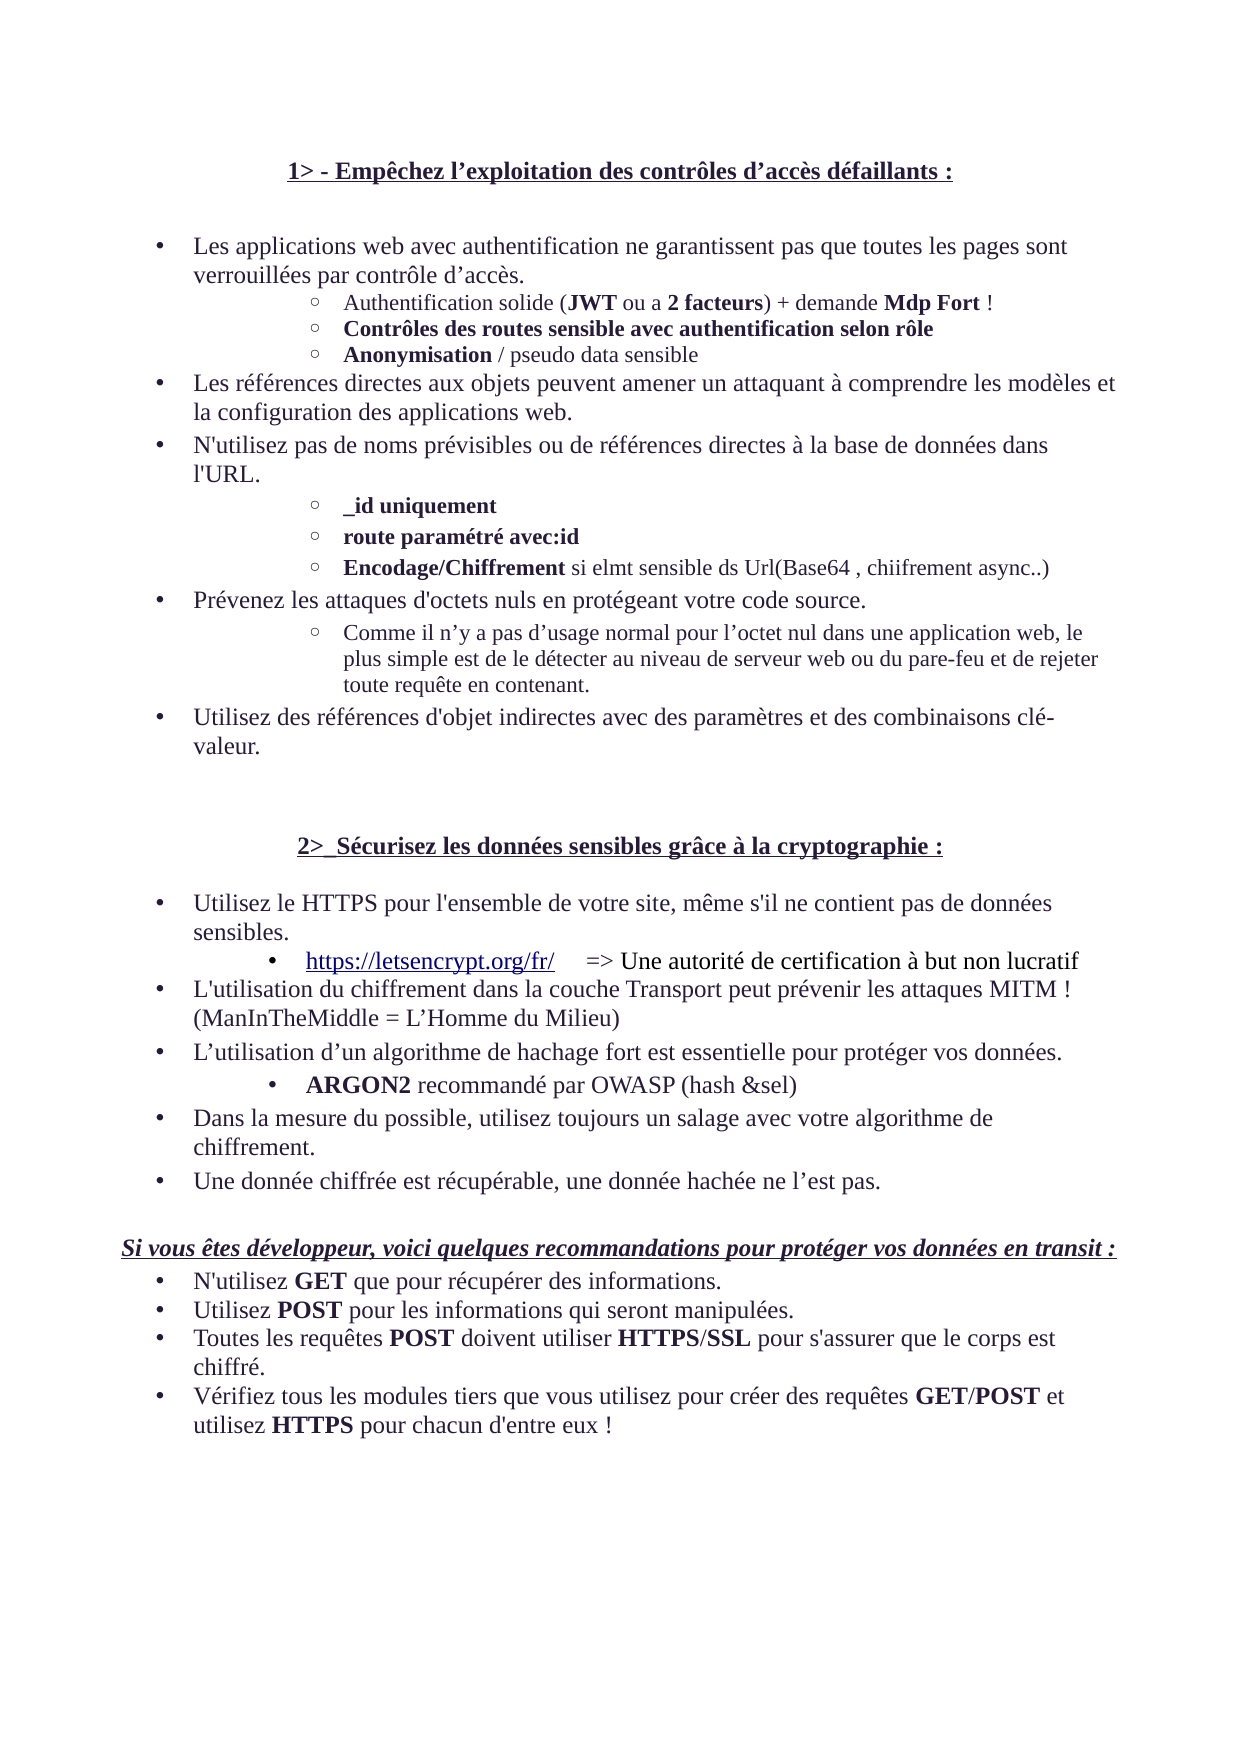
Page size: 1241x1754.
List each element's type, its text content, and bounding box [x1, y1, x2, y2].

list https://letsencrypt.org/fr/ => Une autorité de certification à but non lucratif [268, 946, 1122, 974]
list Anonymisation / pseudo data sensible [306, 341, 1122, 368]
list Vérifiez tous les modules tiers que vous utilisez pour créer des requêtes GET/POST et utilisez HTTPS pour chacun d'entre eux ! [156, 1381, 1122, 1438]
list Prévenez les attaques d'octets nuls en protégeant votre code source. [156, 585, 1122, 614]
list Encodage/Chiffrement si elmt sensible ds Url(Base64 , chiifrement async..) [306, 554, 1122, 581]
list ARGON2 recommandé par OWASP (hash &sel) [268, 1070, 1122, 1099]
list _id uniquement [306, 492, 1122, 518]
text 1> - Empêchez l’exploitation des contrôles d’accès défaillants : [118, 156, 1122, 184]
list Contrôles des routes sensible avec authentification selon rôle [306, 315, 1122, 341]
list N'utilisez GET que pour récupérer des informations. [156, 1266, 1122, 1295]
list Toutes les requêtes POST doivent utiliser HTTPS/SSL pour s'assurer que le corps est chiffré. [156, 1323, 1122, 1381]
list Comme il n’y a pas d’usage normal pour l’octet nul dans une application web, le plus simple est de le détecter au niveau de serveur web ou du pare-feu et de rejeter toute requête en contenant. [306, 619, 1122, 698]
text Si vous êtes développeur, voici quelques recommandations pour protéger vos données en transit : [118, 1233, 1122, 1261]
list L'utilisation du chiffrement dans la couche Transport peut prévenir les attaques MITM ! (ManInTheMiddle = L’Homme du Milieu) [156, 974, 1122, 1032]
list Authentification solide (JWT ou a 2 facteurs) + demande Mdp Fort ! [306, 289, 1122, 315]
list Utilisez le HTTPS pour l'ensemble de votre site, même s'il ne contient pas de données sensibles. [156, 888, 1122, 946]
list Dans la mesure du possible, utilisez toujours un salage avec votre algorithme de chiffrement. [156, 1103, 1122, 1161]
list Une donnée chiffrée est récupérable, une donnée hachée ne l’est pas. [156, 1166, 1122, 1194]
list route paramétré avec:id [306, 523, 1122, 549]
text 2>_Sécurisez les données sensibles grâce à la cryptographie : [118, 831, 1122, 859]
list Les applications web avec authentification ne garantissent pas que toutes les pages sont verrouillées par contrôle d’accès. [156, 231, 1122, 289]
list N'utilisez pas de noms prévisibles ou de références directes à la base de données dans l'URL. [156, 430, 1122, 487]
list Utilisez des références d'objet indirectes avec des paramètres et des combinaisons clé-valeur. [156, 702, 1122, 760]
list Utilisez POST pour les informations qui seront manipulées. [156, 1295, 1122, 1323]
list L’utilisation d’un algorithme de hachage fort est essentielle pour protéger vos données. [156, 1037, 1122, 1065]
list Les références directes aux objets peuvent amener un attaquant à comprendre les modèles et la configuration des applications web. [156, 368, 1122, 425]
